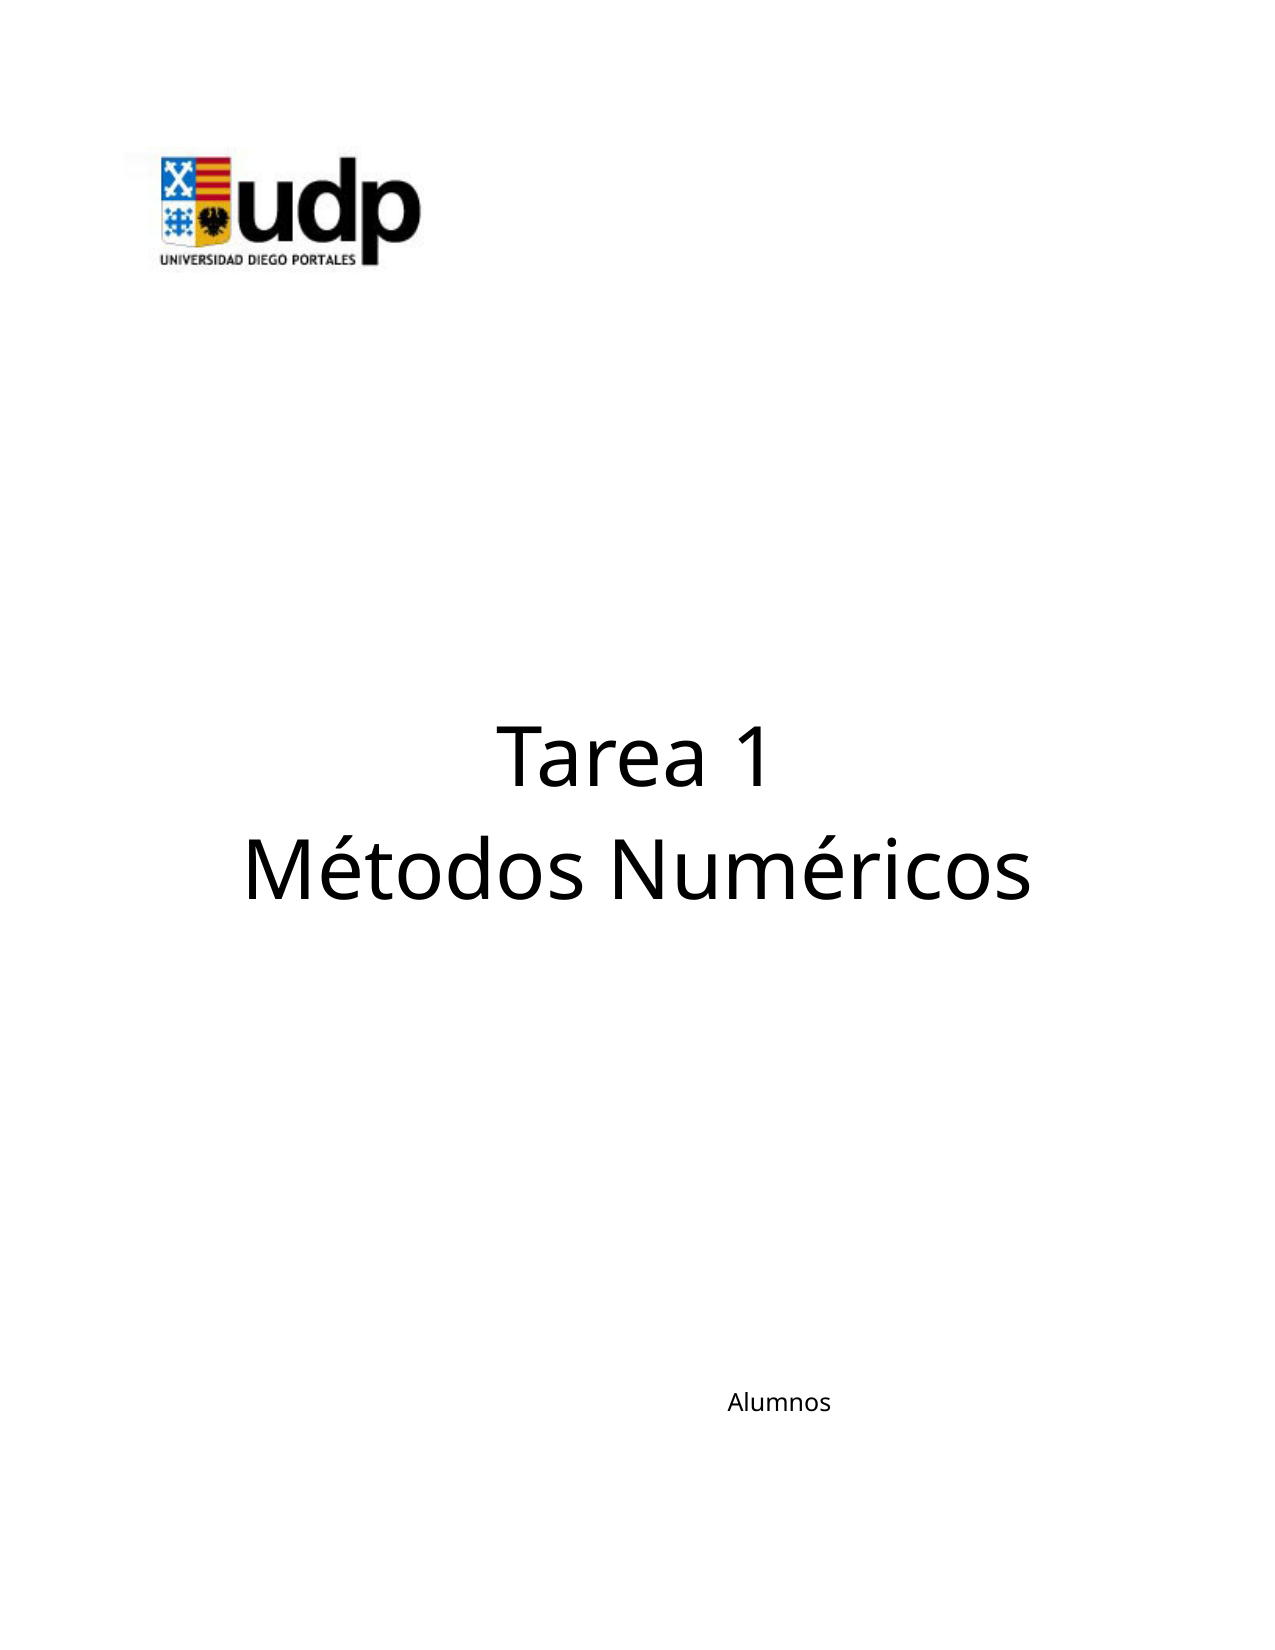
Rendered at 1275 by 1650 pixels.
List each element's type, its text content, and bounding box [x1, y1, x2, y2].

text Métodos Numéricos [118, 811, 1157, 924]
table_header Alumnos [722, 1379, 886, 1492]
picture [124, 122, 454, 287]
text Tarea 1 [118, 697, 1157, 811]
table_header [886, 1379, 1156, 1492]
